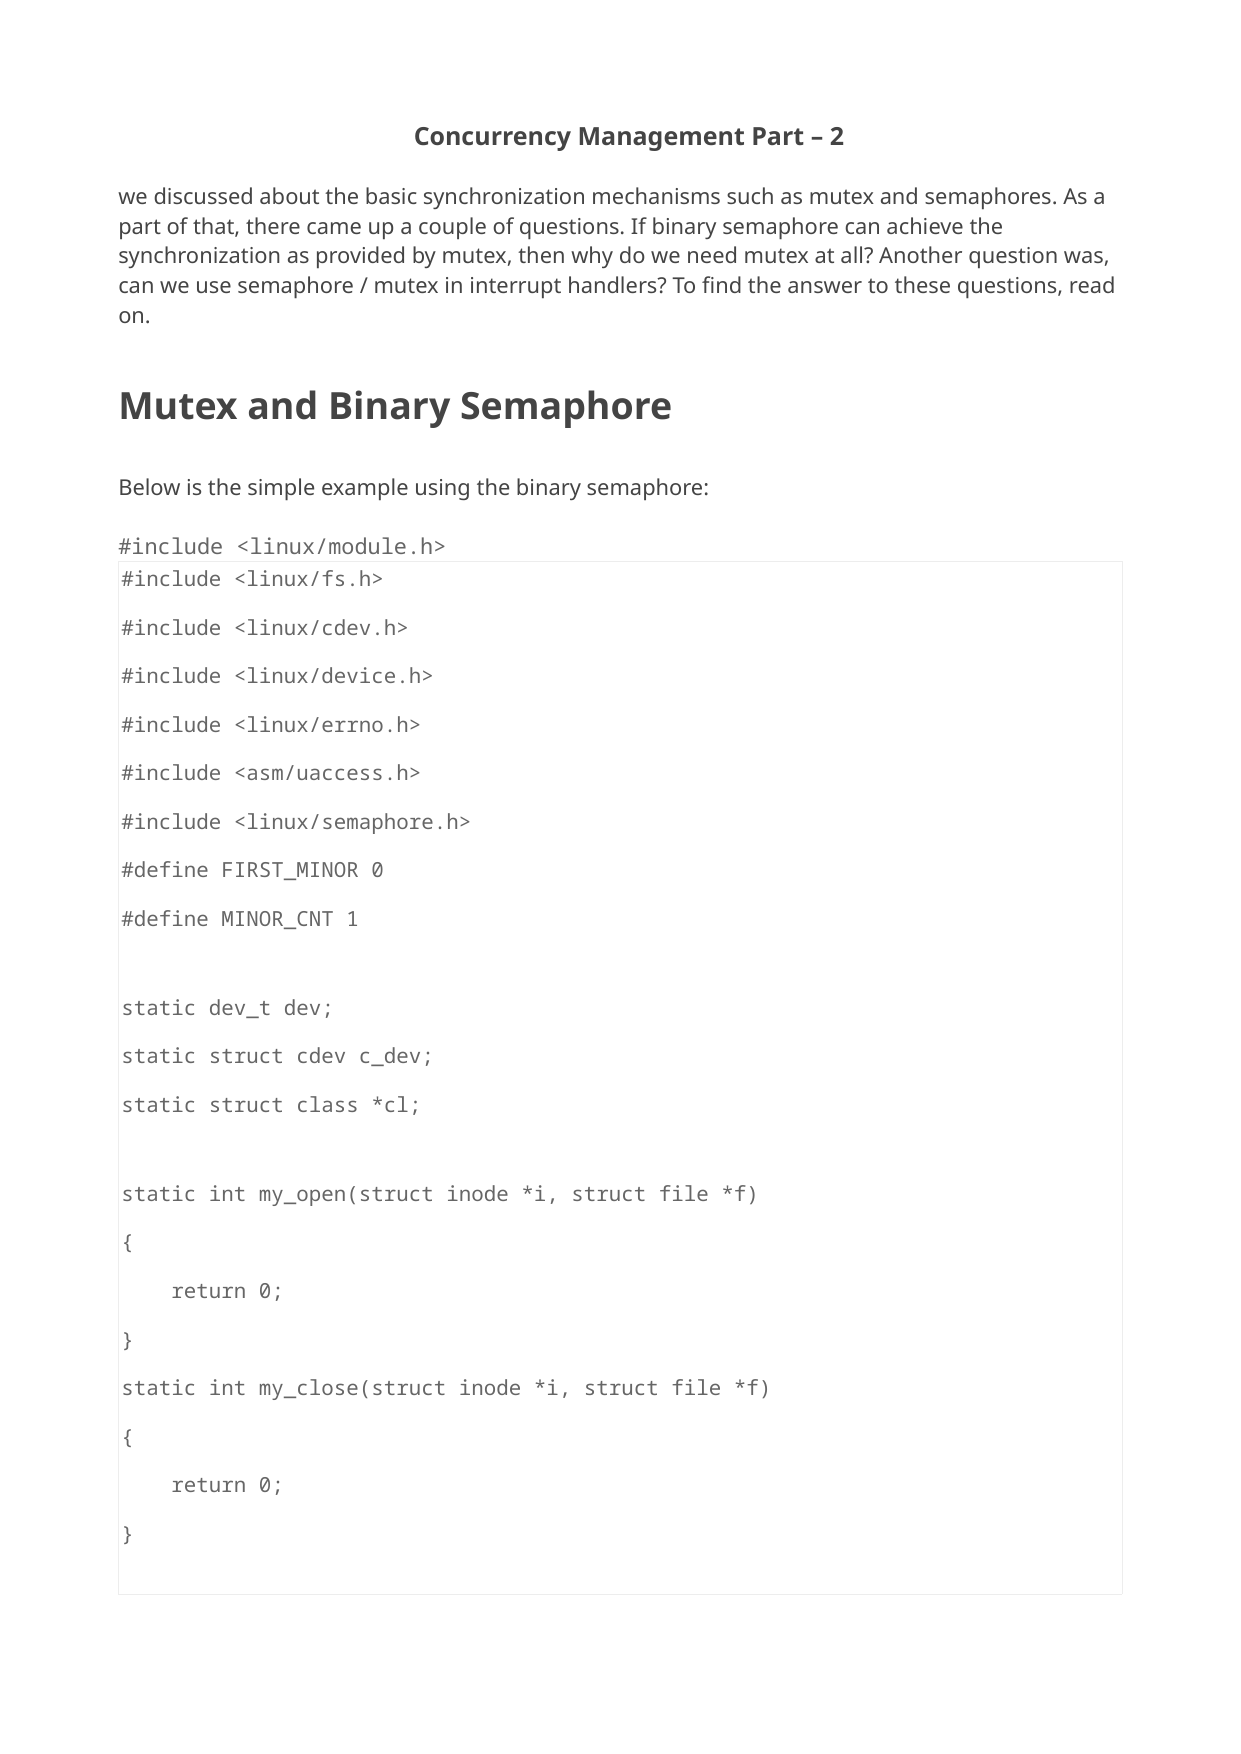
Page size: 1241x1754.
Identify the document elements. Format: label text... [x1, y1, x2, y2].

text { [119, 1224, 1122, 1256]
text Concurrency Management Part – 2 [118, 118, 1122, 152]
text } [119, 1322, 1122, 1353]
text static int my_close(struct inode *i, struct file *f) [119, 1370, 1122, 1402]
text #include <linux/fs.h> [119, 562, 1122, 593]
text #define FIRST_MINOR 0 [119, 852, 1122, 884]
text static struct cdev c_dev; [119, 1038, 1122, 1070]
text #include <linux/errno.h> [119, 707, 1122, 738]
text return 0; [119, 1273, 1122, 1304]
text #include <asm/uaccess.h> [119, 755, 1122, 787]
text } [119, 1516, 1122, 1548]
text static struct class *cl; [119, 1087, 1122, 1118]
text { [119, 1419, 1122, 1450]
text #include <linux/module.h> [118, 531, 1122, 561]
text #include <linux/cdev.h> [119, 610, 1122, 641]
text we discussed about the basic synchronization mechanisms such as mutex and semaphores. As a part of that, there came up a couple of questions. If binary semaphore can achieve the synchronization as provided by mutex, then why do we need mutex at all? Another question was, can we use semaphore / mutex in interrupt handlers? To find the answer to these questions, read on. [118, 181, 1122, 330]
text #include <linux/semaphore.h> [119, 804, 1122, 835]
text #include <linux/device.h> [119, 658, 1122, 690]
subtitle Mutex and Binary Semaphore [118, 379, 1122, 431]
text Below is the simple example using the binary semaphore: [118, 472, 1122, 502]
text #define MINOR_CNT 1 [119, 901, 1122, 932]
text static int my_open(struct inode *i, struct file *f) [119, 1176, 1122, 1207]
text static dev_t dev; [119, 990, 1122, 1021]
text return 0; [119, 1467, 1122, 1499]
